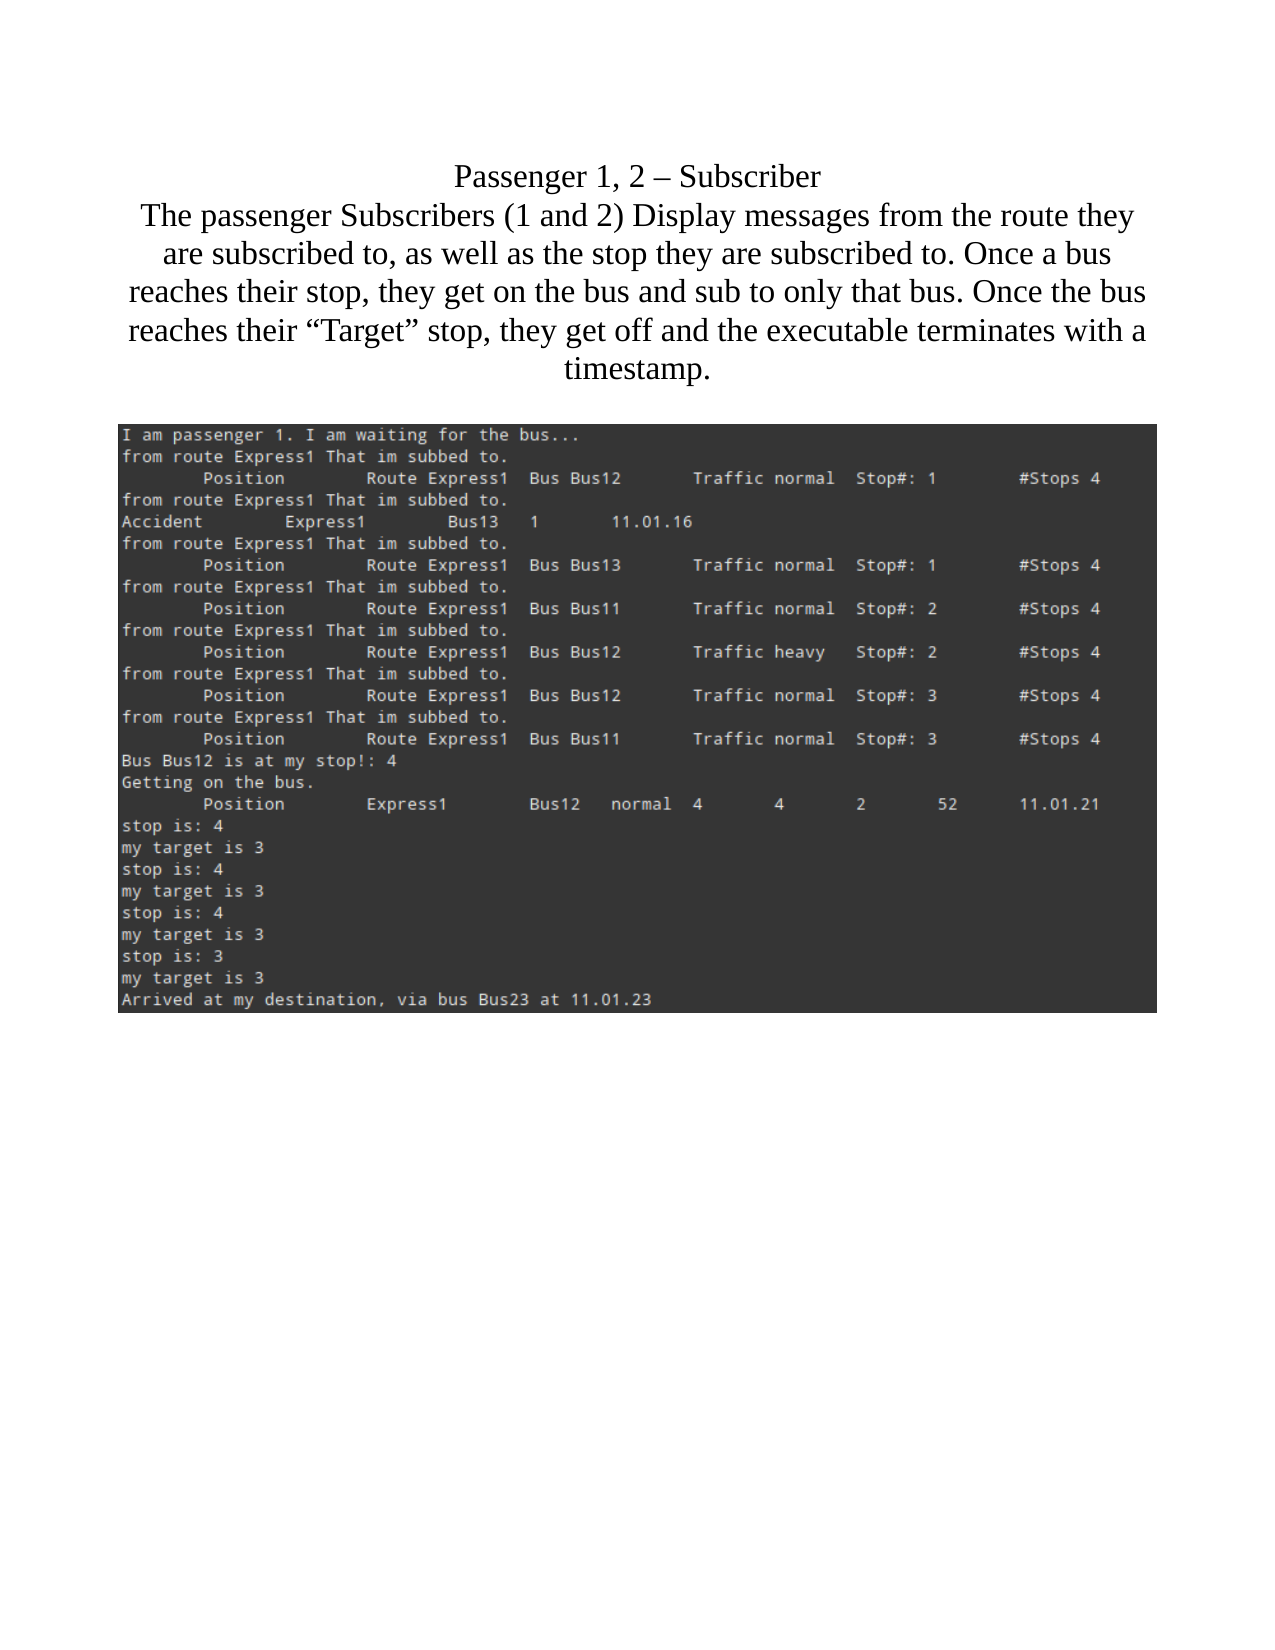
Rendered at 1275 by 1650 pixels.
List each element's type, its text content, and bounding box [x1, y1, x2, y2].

picture [118, 424, 1157, 1013]
text The passenger Subscribers (1 and 2) Display messages from the route they are subscribed to, as well as the stop they are subscribed to. Once a bus reaches their stop, they get on the bus and sub to only that bus. Once the bus reaches their “Target” stop, they get off and the executable terminates with a timestamp. [118, 195, 1157, 386]
text Passenger 1, 2 – Subscriber [118, 156, 1157, 195]
